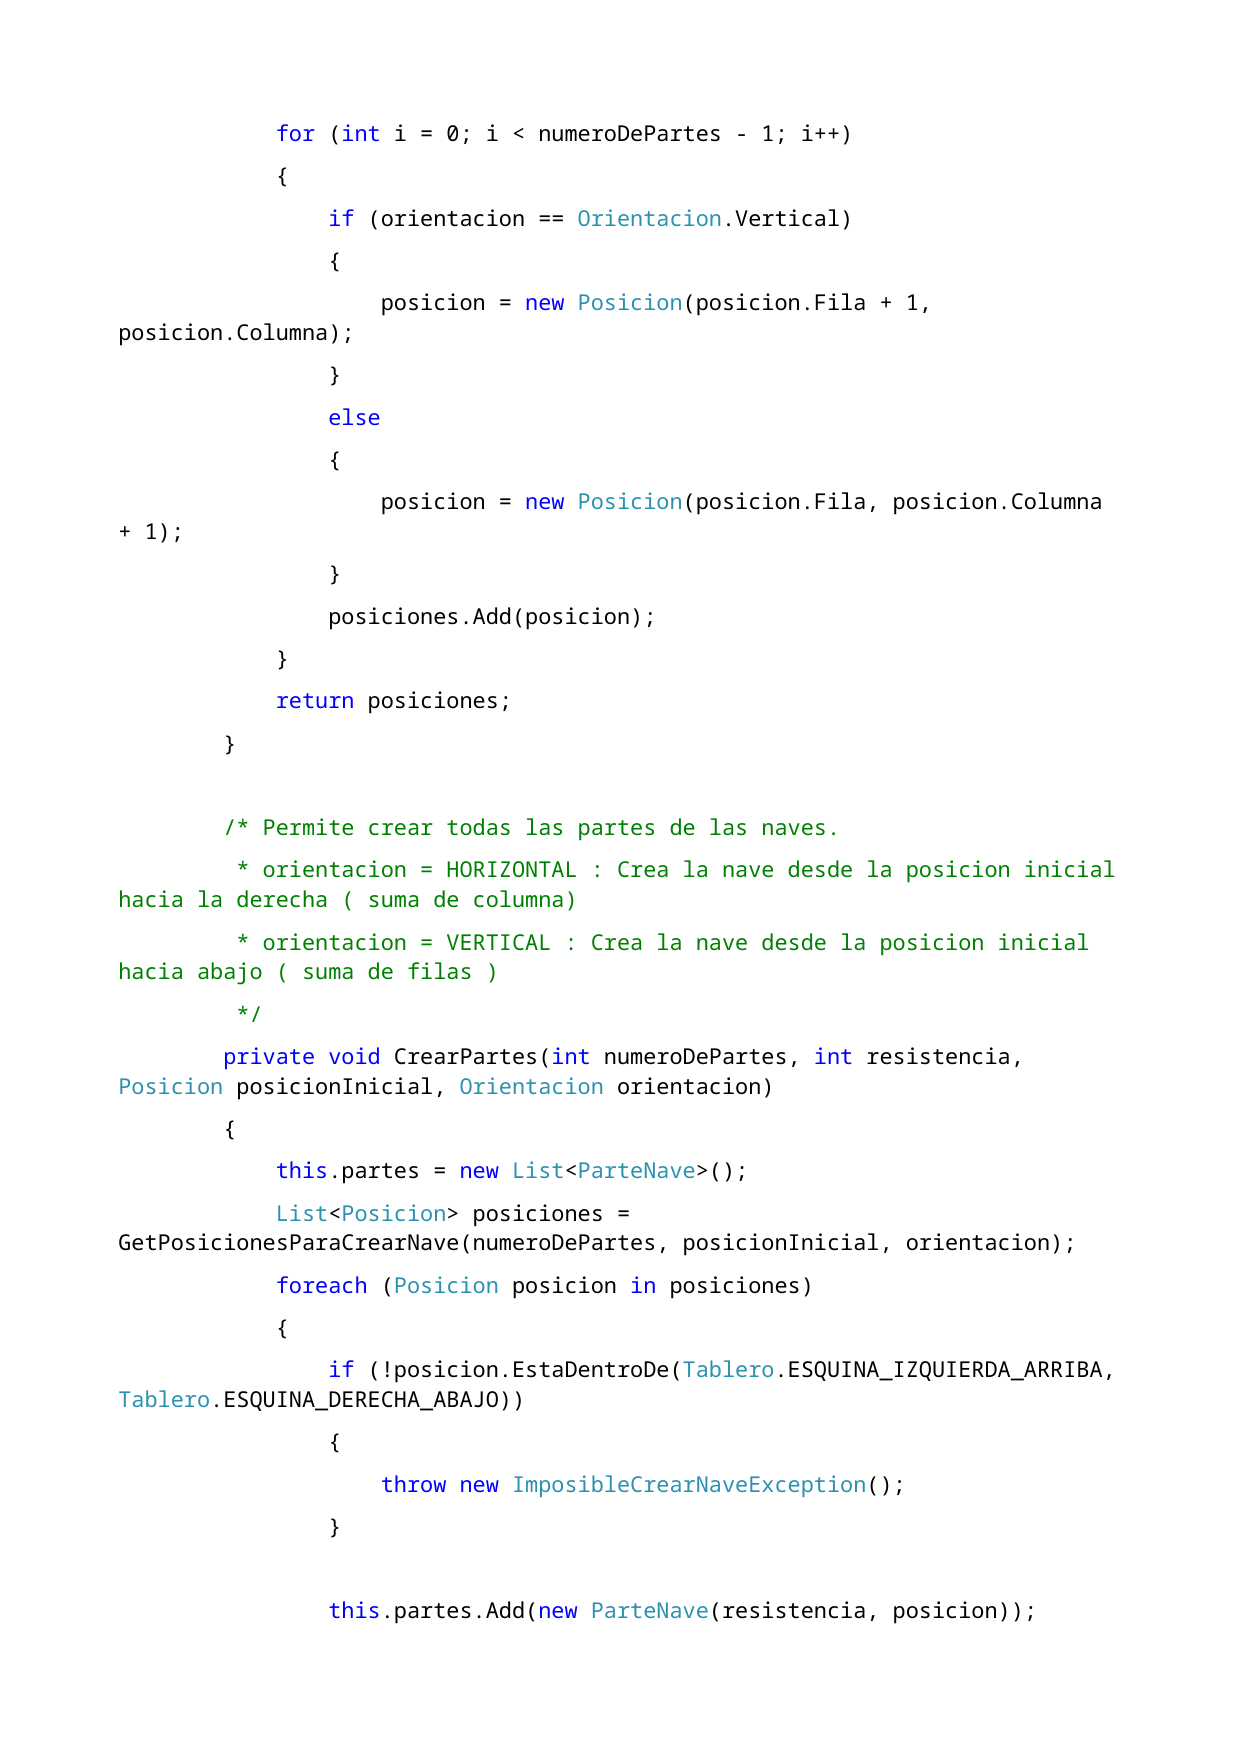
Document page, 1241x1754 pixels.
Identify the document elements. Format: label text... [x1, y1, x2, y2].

text { [118, 1312, 1122, 1342]
text } [118, 558, 1122, 588]
text { [118, 444, 1122, 474]
text for (int i = 0; i < numeroDePartes - 1; i++) [118, 118, 1122, 148]
text posicion = new Posicion(posicion.Fila + 1, posicion.Columna); [118, 287, 1122, 347]
text { [118, 1426, 1122, 1456]
text } [118, 359, 1122, 389]
text foreach (Posicion posicion in posiciones) [118, 1269, 1122, 1299]
text private void CrearPartes(int numeroDePartes, int resistencia, Posicion posicionInicial, Orientacion orientacion) [118, 1041, 1122, 1100]
text if (orientacion == Orientacion.Vertical) [118, 203, 1122, 232]
text { [118, 1113, 1122, 1143]
text this.partes.Add(new ParteNave(resistencia, posicion)); [118, 1595, 1122, 1625]
text /* Permite crear todas las partes de las naves. [118, 812, 1122, 842]
text { [118, 160, 1122, 190]
text throw new ImposibleCrearNaveException(); [118, 1468, 1122, 1498]
text */ [118, 998, 1122, 1028]
text } [118, 727, 1122, 757]
text if (!posicion.EstaDentroDe(Tablero.ESQUINA_IZQUIERDA_ARRIBA, Tablero.ESQUINA_DERECHA_ABAJO)) [118, 1354, 1122, 1414]
text * orientacion = HORIZONTAL : Crea la nave desde la posicion inicial hacia la derecha ( suma de columna) [118, 854, 1122, 914]
text else [118, 402, 1122, 431]
text posicion = new Posicion(posicion.Fila, posicion.Columna + 1); [118, 486, 1122, 546]
text posiciones.Add(posicion); [118, 601, 1122, 630]
text } [118, 643, 1122, 673]
text return posiciones; [118, 685, 1122, 715]
text { [118, 245, 1122, 275]
text this.partes = new List<ParteNave>(); [118, 1155, 1122, 1185]
text * orientacion = VERTICAL : Crea la nave desde la posicion inicial hacia abajo ( suma de filas ) [118, 926, 1122, 986]
text } [118, 1511, 1122, 1541]
text List<Posicion> posiciones = GetPosicionesParaCrearNave(numeroDePartes, posicionInicial, orientacion); [118, 1197, 1122, 1257]
